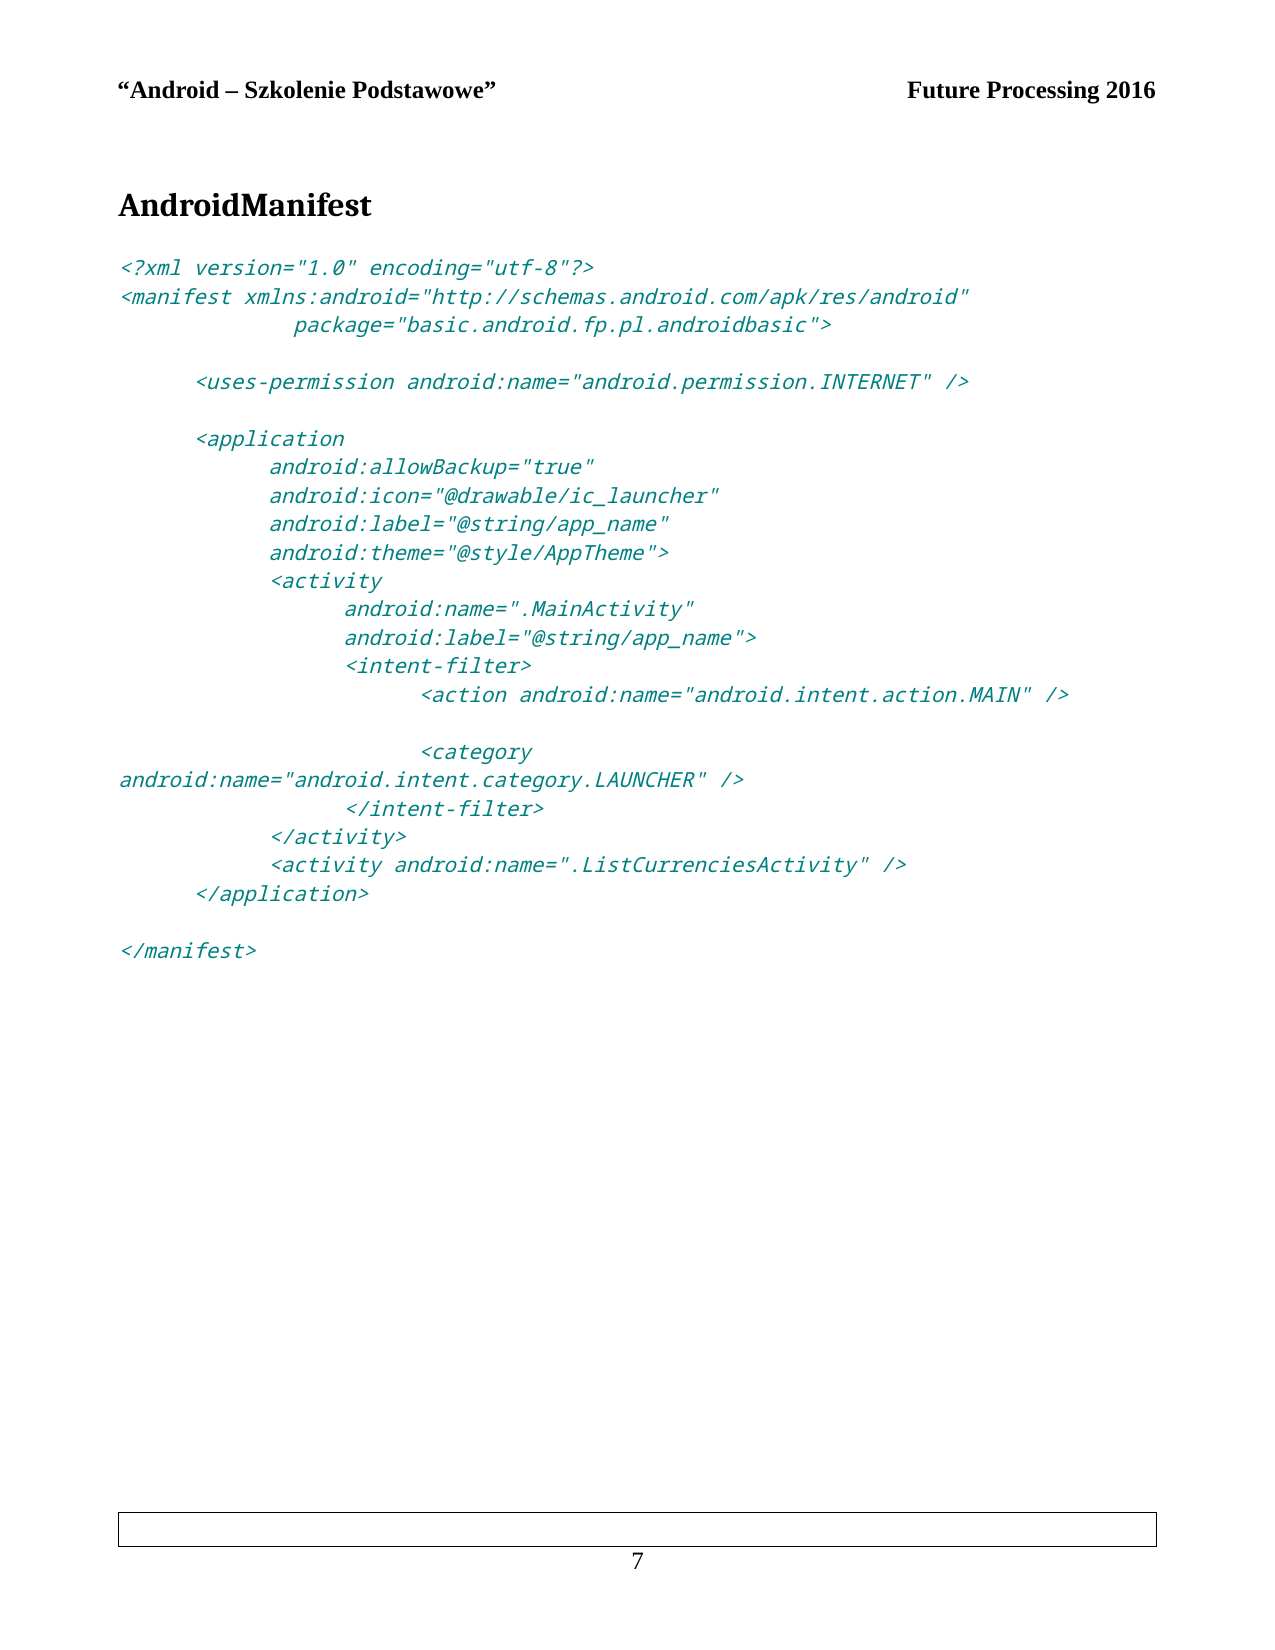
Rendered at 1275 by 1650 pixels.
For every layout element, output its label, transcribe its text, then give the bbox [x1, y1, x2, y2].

text android:label="@string/app_name"> [118, 623, 1157, 651]
text </intent-filter> [118, 794, 1157, 822]
text <activity [118, 566, 1157, 594]
text </manifest> [118, 936, 1157, 964]
text android:name=".MainActivity" [118, 594, 1157, 623]
text </application> [118, 879, 1157, 907]
text <intent-filter> [118, 651, 1157, 680]
text package="basic.android.fp.pl.androidbasic"> [118, 310, 1157, 339]
text android:icon="@drawable/ic_launcher" [118, 481, 1157, 509]
text </activity> [118, 822, 1157, 851]
text <application [118, 424, 1157, 452]
text <action android:name="android.intent.action.MAIN" /> [118, 680, 1157, 708]
text android:label="@string/app_name" [118, 509, 1157, 538]
text <category android:name="android.intent.category.LAUNCHER" /> [118, 737, 1157, 794]
text android:allowBackup="true" [118, 452, 1157, 481]
text AndroidManifest [118, 186, 1157, 224]
text <activity android:name=".ListCurrenciesActivity" /> [118, 851, 1157, 879]
text <manifest xmlns:android="http://schemas.android.com/apk/res/android" [118, 282, 1157, 310]
text android:theme="@style/AppTheme"> [118, 538, 1157, 566]
text <?xml version="1.0" encoding="utf-8"?> [118, 253, 1157, 282]
text <uses-permission android:name="android.permission.INTERNET" /> [118, 367, 1157, 396]
